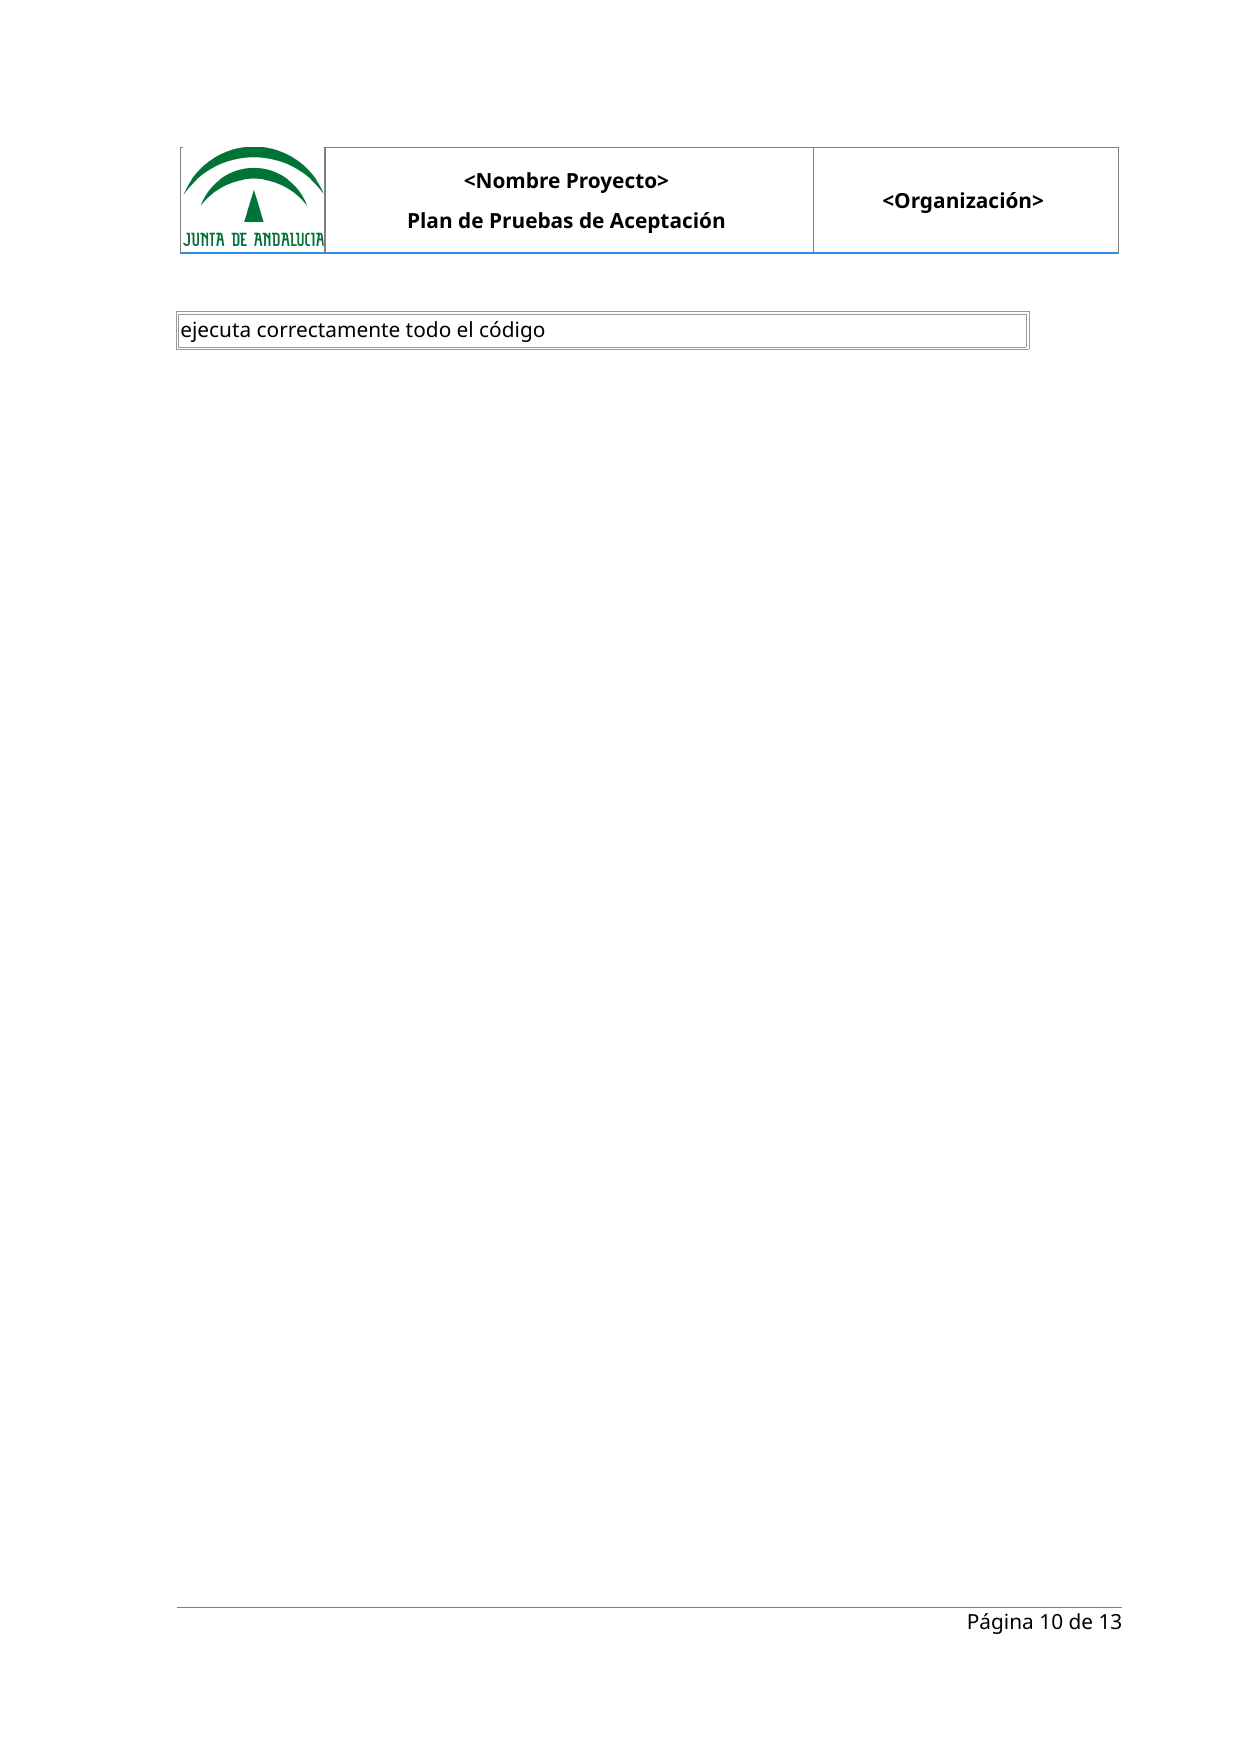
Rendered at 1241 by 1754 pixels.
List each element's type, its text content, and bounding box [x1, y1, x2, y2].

table_cell ejecuta correctamente todo el código [179, 315, 1026, 347]
picture [183, 147, 324, 246]
